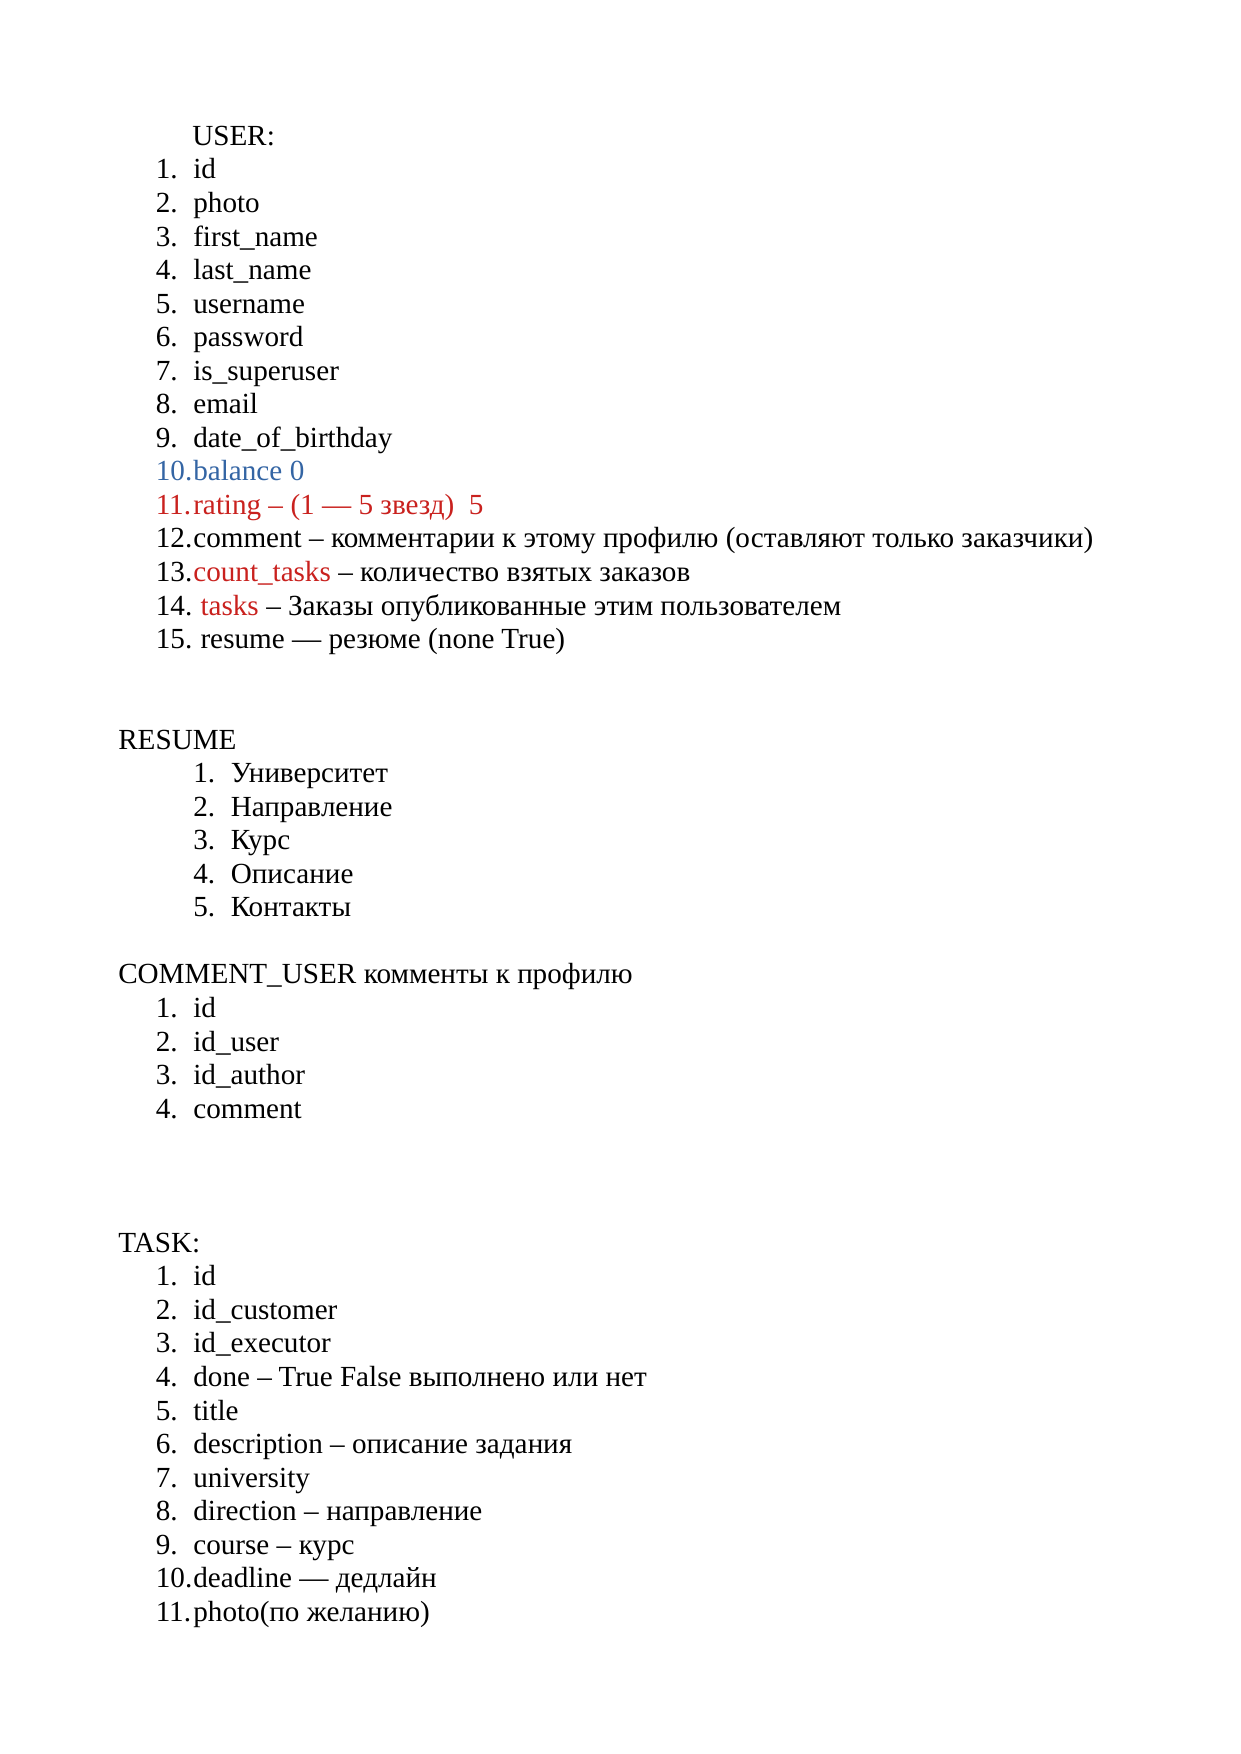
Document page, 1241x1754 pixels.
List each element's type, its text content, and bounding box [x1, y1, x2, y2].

list id [156, 1258, 1122, 1292]
list password [156, 319, 1122, 353]
list id_user [156, 1024, 1122, 1057]
list comment [156, 1091, 1122, 1124]
list resume — резюме (none True) [156, 621, 1122, 655]
list balance 0 [156, 453, 1122, 487]
list photo [156, 185, 1122, 219]
list photo(по желанию) [156, 1594, 1122, 1627]
list id [156, 152, 1122, 185]
list id_author [156, 1057, 1122, 1091]
text USER: [118, 118, 1122, 152]
list count_tasks – количество взятых заказов [156, 554, 1122, 588]
list university [156, 1460, 1122, 1493]
list rating – (1 — 5 звезд) 5 [156, 487, 1122, 521]
list Курс [193, 822, 1122, 856]
list id_customer [156, 1292, 1122, 1326]
list Направление [193, 789, 1122, 822]
list last_name [156, 252, 1122, 286]
list title [156, 1393, 1122, 1426]
list course – курс [156, 1527, 1122, 1560]
list id [156, 990, 1122, 1024]
list deadline — дедлайн [156, 1560, 1122, 1594]
text TASK: [118, 1225, 1122, 1258]
list Описание [193, 856, 1122, 889]
list is_superuser [156, 353, 1122, 386]
list date_of_birthday [156, 420, 1122, 453]
list id_executor [156, 1326, 1122, 1359]
list email [156, 386, 1122, 420]
list tasks – Заказы опубликованные этим пользователем [156, 588, 1122, 621]
list Университет [193, 755, 1122, 789]
list done – True False выполнено или нет [156, 1359, 1122, 1393]
list Контакты [193, 889, 1122, 923]
list direction – направление [156, 1493, 1122, 1527]
text RESUME [118, 722, 1122, 755]
list username [156, 286, 1122, 319]
list first_name [156, 219, 1122, 252]
text COMMENT_USER комменты к профилю [118, 957, 1122, 990]
list description – описание задания [156, 1426, 1122, 1460]
list comment – комментарии к этому профилю (оставляют только заказчики) [156, 521, 1122, 554]
